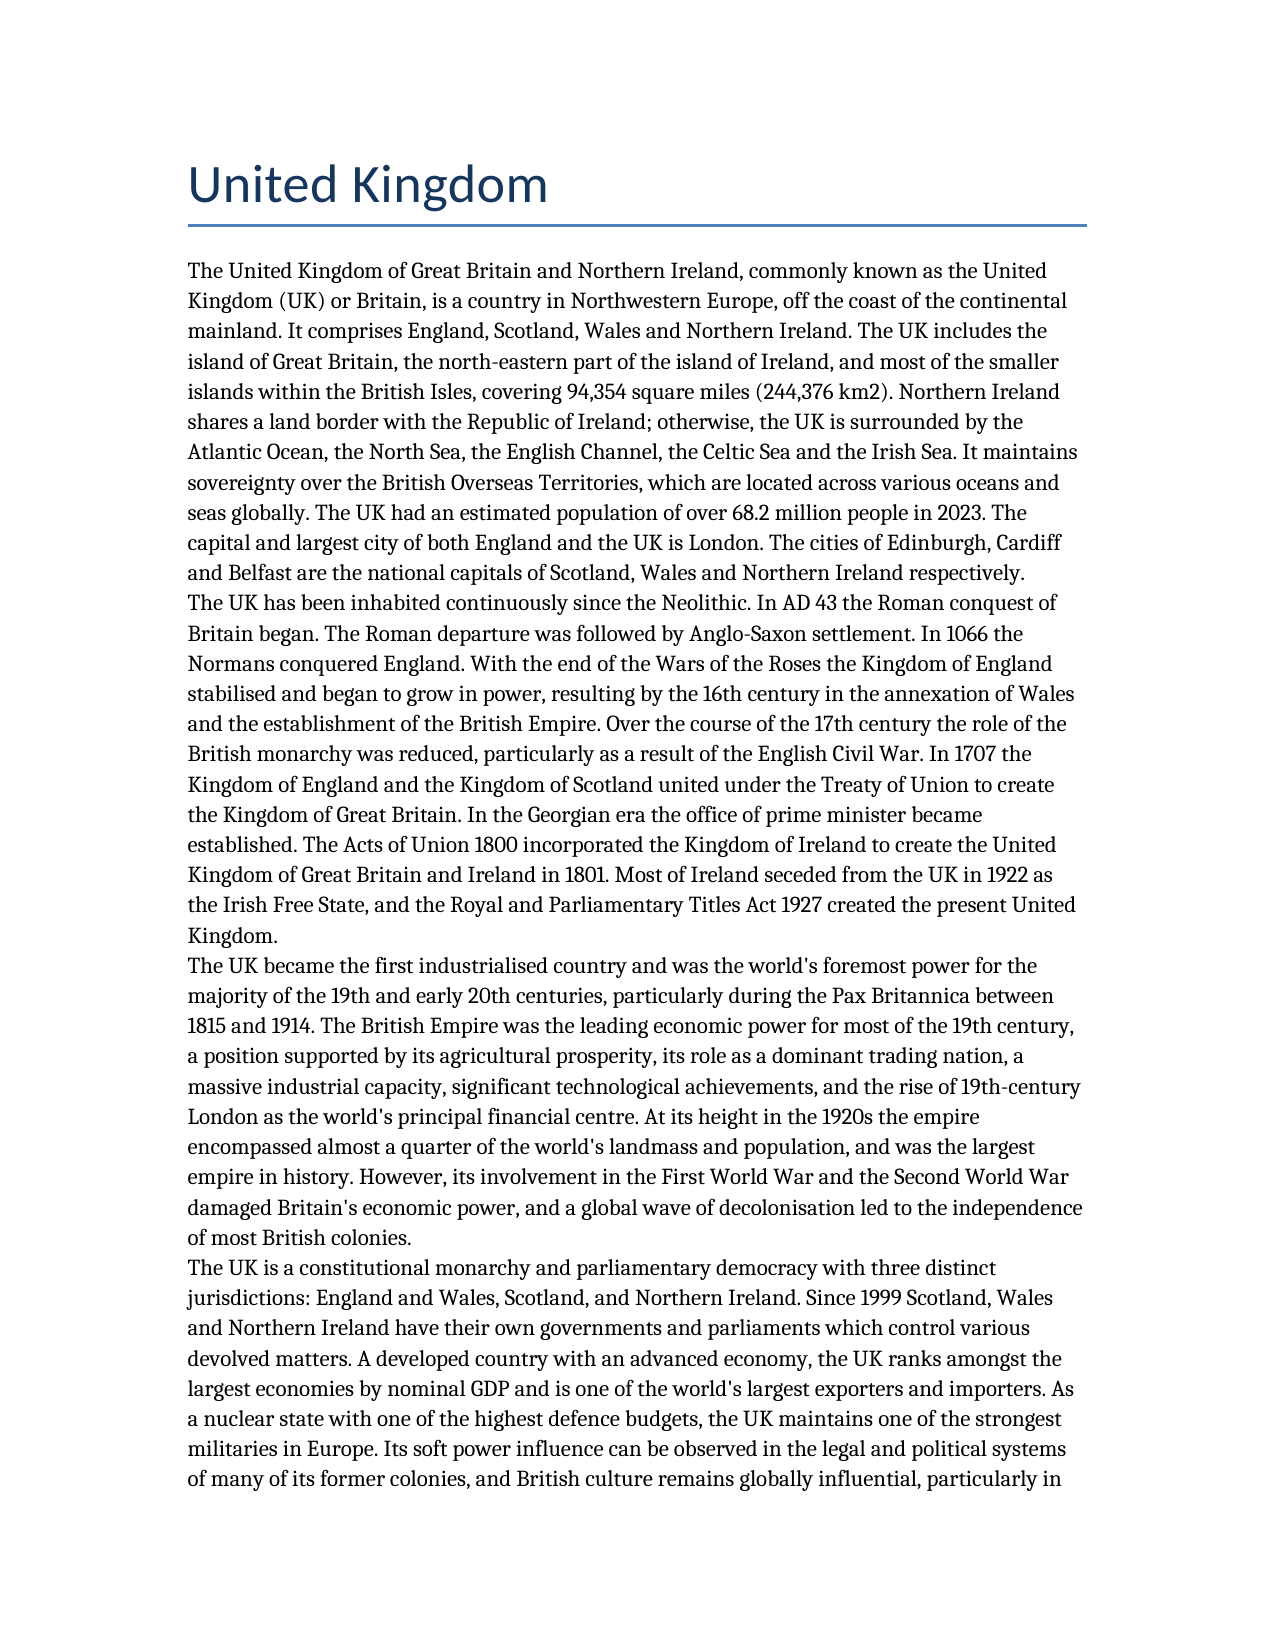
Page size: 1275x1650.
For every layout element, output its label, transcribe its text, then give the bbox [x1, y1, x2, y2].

text The United Kingdom of Great Britain and Northern Ireland, commonly known as the United Kingdom (UK) or Britain, is a country in Northwestern Europe, off the coast of the continental mainland. It comprises England, Scotland, Wales and Northern Ireland. The UK includes the island of Great Britain, the north-eastern part of the island of Ireland, and most of the smaller islands within the British Isles, covering 94,354 square miles (244,376 km2). Northern Ireland shares a land border with the Republic of Ireland; otherwise, the UK is surrounded by the Atlantic Ocean, the North Sea, the English Channel, the Celtic Sea and the Irish Sea. It maintains sovereignty over the British Overseas Territories, which are located across various oceans and seas globally. The UK had an estimated population of over 68.2 million people in 2023. The capital and largest city of both England and the UK is London. The cities of Edinburgh, Cardiff and Belfast are the national capitals of Scotland, Wales and Northern Ireland respectively. The UK has been inhabited continuously since the Neolithic. In AD 43 the Roman conquest of Britain began. The Roman departure was followed by Anglo-Saxon settlement. In 1066 the Normans conquered England. With the end of the Wars of the Roses the Kingdom of England stabilised and began to grow in power, resulting by the 16th century in the annexation of Wales and the establishment of the British Empire. Over the course of the 17th century the role of the British monarchy was reduced, particularly as a result of the English Civil War. In 1707 the Kingdom of England and the Kingdom of Scotland united under the Treaty of Union to create the Kingdom of Great Britain. In the Georgian era the office of prime minister became established. The Acts of Union 1800 incorporated the Kingdom of Ireland to create the United Kingdom of Great Britain and Ireland in 1801. Most of Ireland seceded from the UK in 1922 as the Irish Free State, and the Royal and Parliamentary Titles Act 1927 created the present United Kingdom. The UK became the first industrialised country and was the world's foremost power for the majority of the 19th and early 20th centuries, particularly during the Pax Britannica between 1815 and 1914. The British Empire was the leading economic power for most of the 19th century, a position supported by its agricultural prosperity, its role as a dominant trading nation, a massive industrial capacity, significant technological achievements, and the rise of 19th-century London as the world's principal financial centre. At its height in the 1920s the empire encompassed almost a quarter of the world's landmass and population, and was the largest empire in history. However, its involvement in the First World War and the Second World War damaged Britain's economic power, and a global wave of decolonisation led to the independence of most British colonies. The UK is a constitutional monarchy and parliamentary democracy with three distinct jurisdictions: England and Wales, Scotland, and Northern Ireland. Since 1999 Scotland, Wales and Northern Ireland have their own governments and parliaments which control various devolved matters. A developed country with an advanced economy, the UK ranks amongst the largest economies by nominal GDP and is one of the world's largest exporters and importers. As a nuclear state with one of the highest defence budgets, the UK maintains one of the strongest militaries in Europe. Its soft power influence can be observed in the legal and political systems of many of its former colonies, and British culture remains globally influential, particularly in [187, 258, 1087, 1492]
title United Kingdom [187, 150, 1087, 227]
